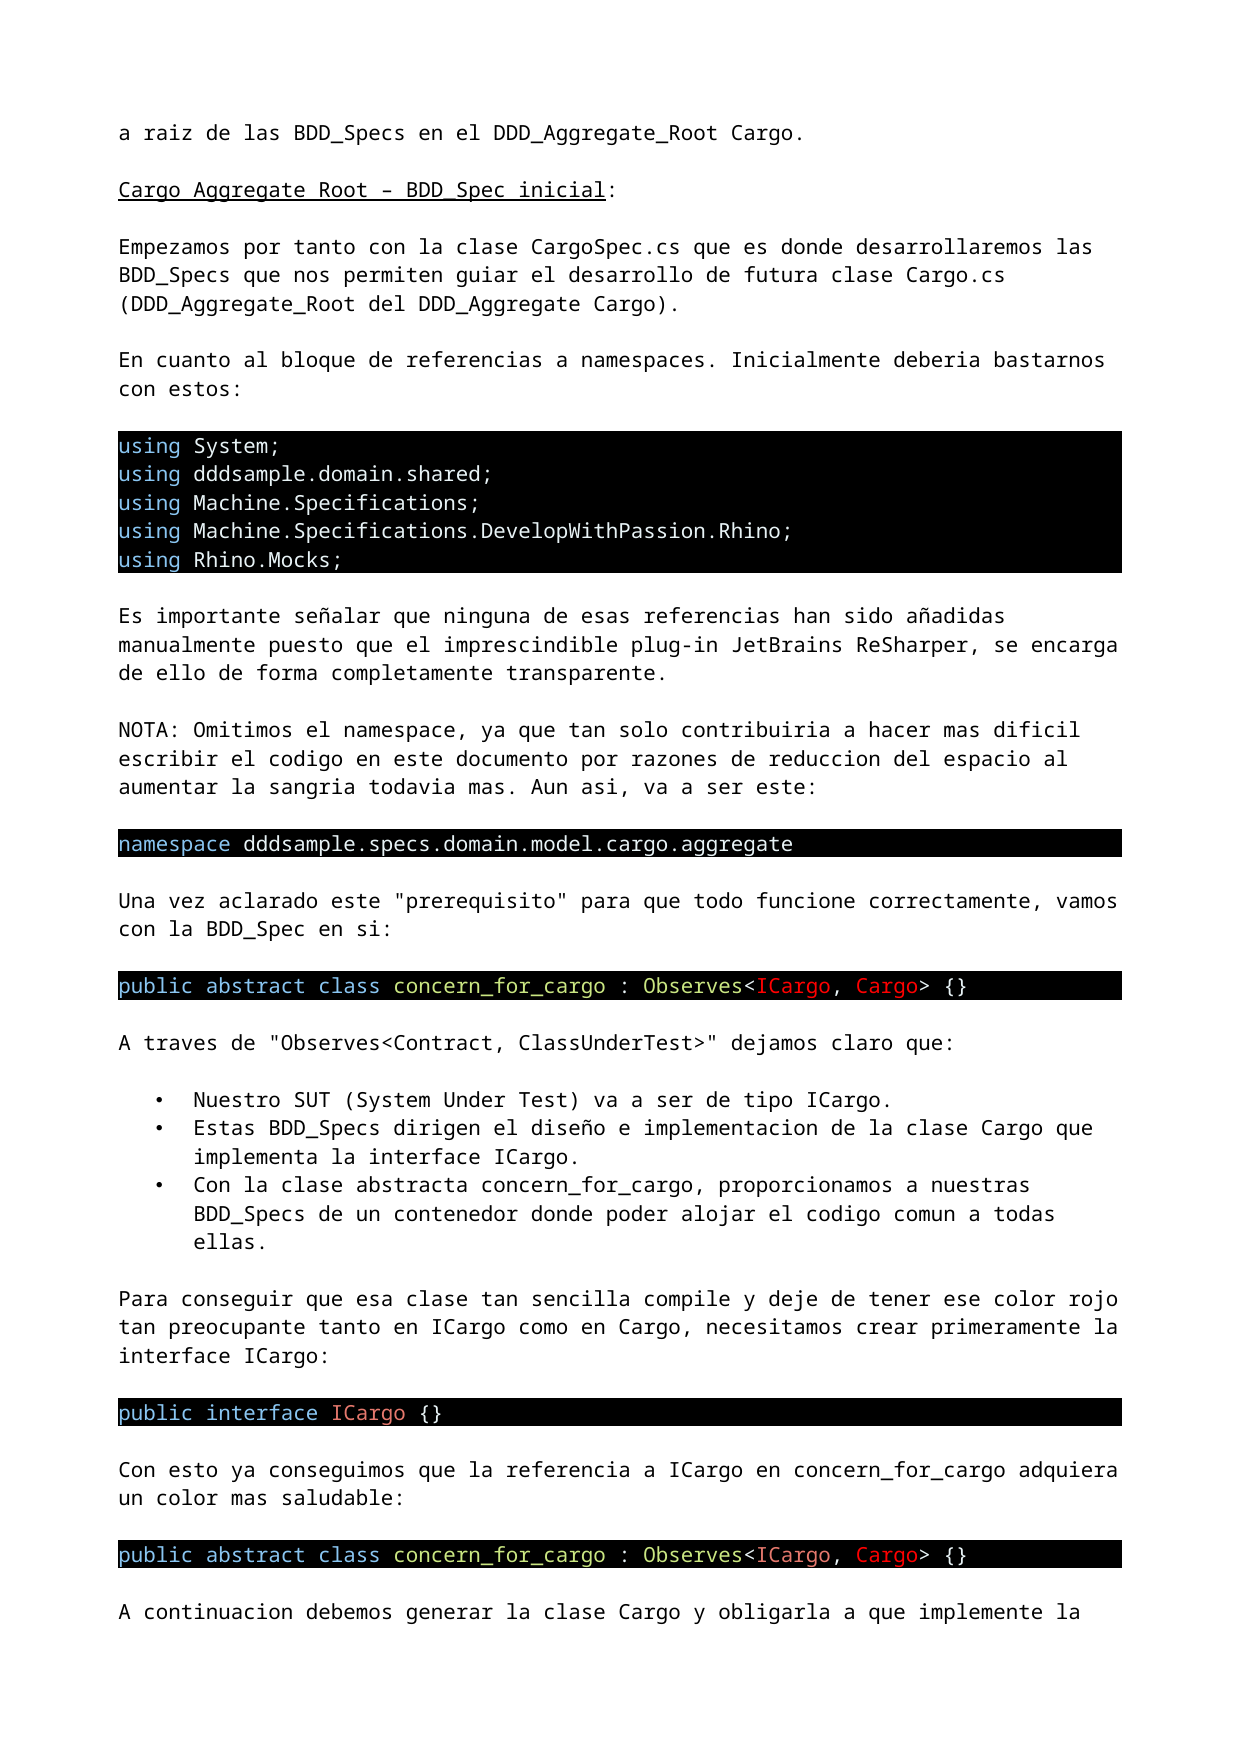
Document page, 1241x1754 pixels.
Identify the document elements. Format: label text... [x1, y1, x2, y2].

text using System; [118, 431, 1122, 459]
text A traves de "Observes<Contract, ClassUnderTest>" dejamos claro que: [118, 1028, 1122, 1057]
text Empezamos por tanto con la clase CargoSpec.cs que es donde desarrollaremos las BDD_Specs que nos permiten guiar el desarrollo de futura clase Cargo.cs (DDD_Aggregate_Root del DDD_Aggregate Cargo). [118, 232, 1122, 317]
text Es importante señalar que ninguna de esas referencias han sido añadidas manualmente puesto que el imprescindible plug-in JetBrains ReSharper, se encarga de ello de forma completamente transparente. [118, 602, 1122, 687]
text NOTA: Omitimos el namespace, ya que tan solo contribuiria a hacer mas dificil escribir el codigo en este documento por razones de reduccion del espacio al aumentar la sangria todavia mas. Aun asi, va a ser este: [118, 715, 1122, 801]
text namespace dddsample.specs.domain.model.cargo.aggregate [118, 829, 1122, 857]
list Nuestro SUT (System Under Test) va a ser de tipo ICargo. [156, 1085, 1122, 1113]
text a raiz de las BDD_Specs en el DDD_Aggregate_Root Cargo. [118, 118, 1122, 147]
text public abstract class concern_for_cargo : Observes<ICargo, Cargo> {} [118, 1540, 1122, 1568]
text Para conseguir que esa clase tan sencilla compile y deje de tener ese color rojo tan preocupante tanto en ICargo como en Cargo, necesitamos crear primeramente la interface ICargo: [118, 1284, 1122, 1369]
text using dddsample.domain.shared; [118, 459, 1122, 488]
text A continuacion debemos generar la clase Cargo y obligarla a que implemente la [118, 1597, 1122, 1625]
text Cargo Aggregate Root – BDD_Spec inicial: [118, 175, 1122, 203]
text Con esto ya conseguimos que la referencia a ICargo en concern_for_cargo adquiera un color mas saludable: [118, 1455, 1122, 1512]
text Una vez aclarado este "prerequisito" para que todo funcione correctamente, vamos con la BDD_Spec en si: [118, 886, 1122, 943]
text public abstract class concern_for_cargo : Observes<ICargo, Cargo> {} [118, 971, 1122, 1000]
list Estas BDD_Specs dirigen el diseño e implementacion de la clase Cargo que implementa la interface ICargo. [156, 1113, 1122, 1170]
text using Machine.Specifications; [118, 488, 1122, 516]
text using Machine.Specifications.DevelopWithPassion.Rhino; [118, 516, 1122, 545]
text using Rhino.Mocks; [118, 545, 1122, 573]
text public interface ICargo {} [118, 1398, 1122, 1426]
list Con la clase abstracta concern_for_cargo, proporcionamos a nuestras BDD_Specs de un contenedor donde poder alojar el codigo comun a todas ellas. [156, 1170, 1122, 1256]
text En cuanto al bloque de referencias a namespaces. Inicialmente deberia bastarnos con estos: [118, 346, 1122, 402]
